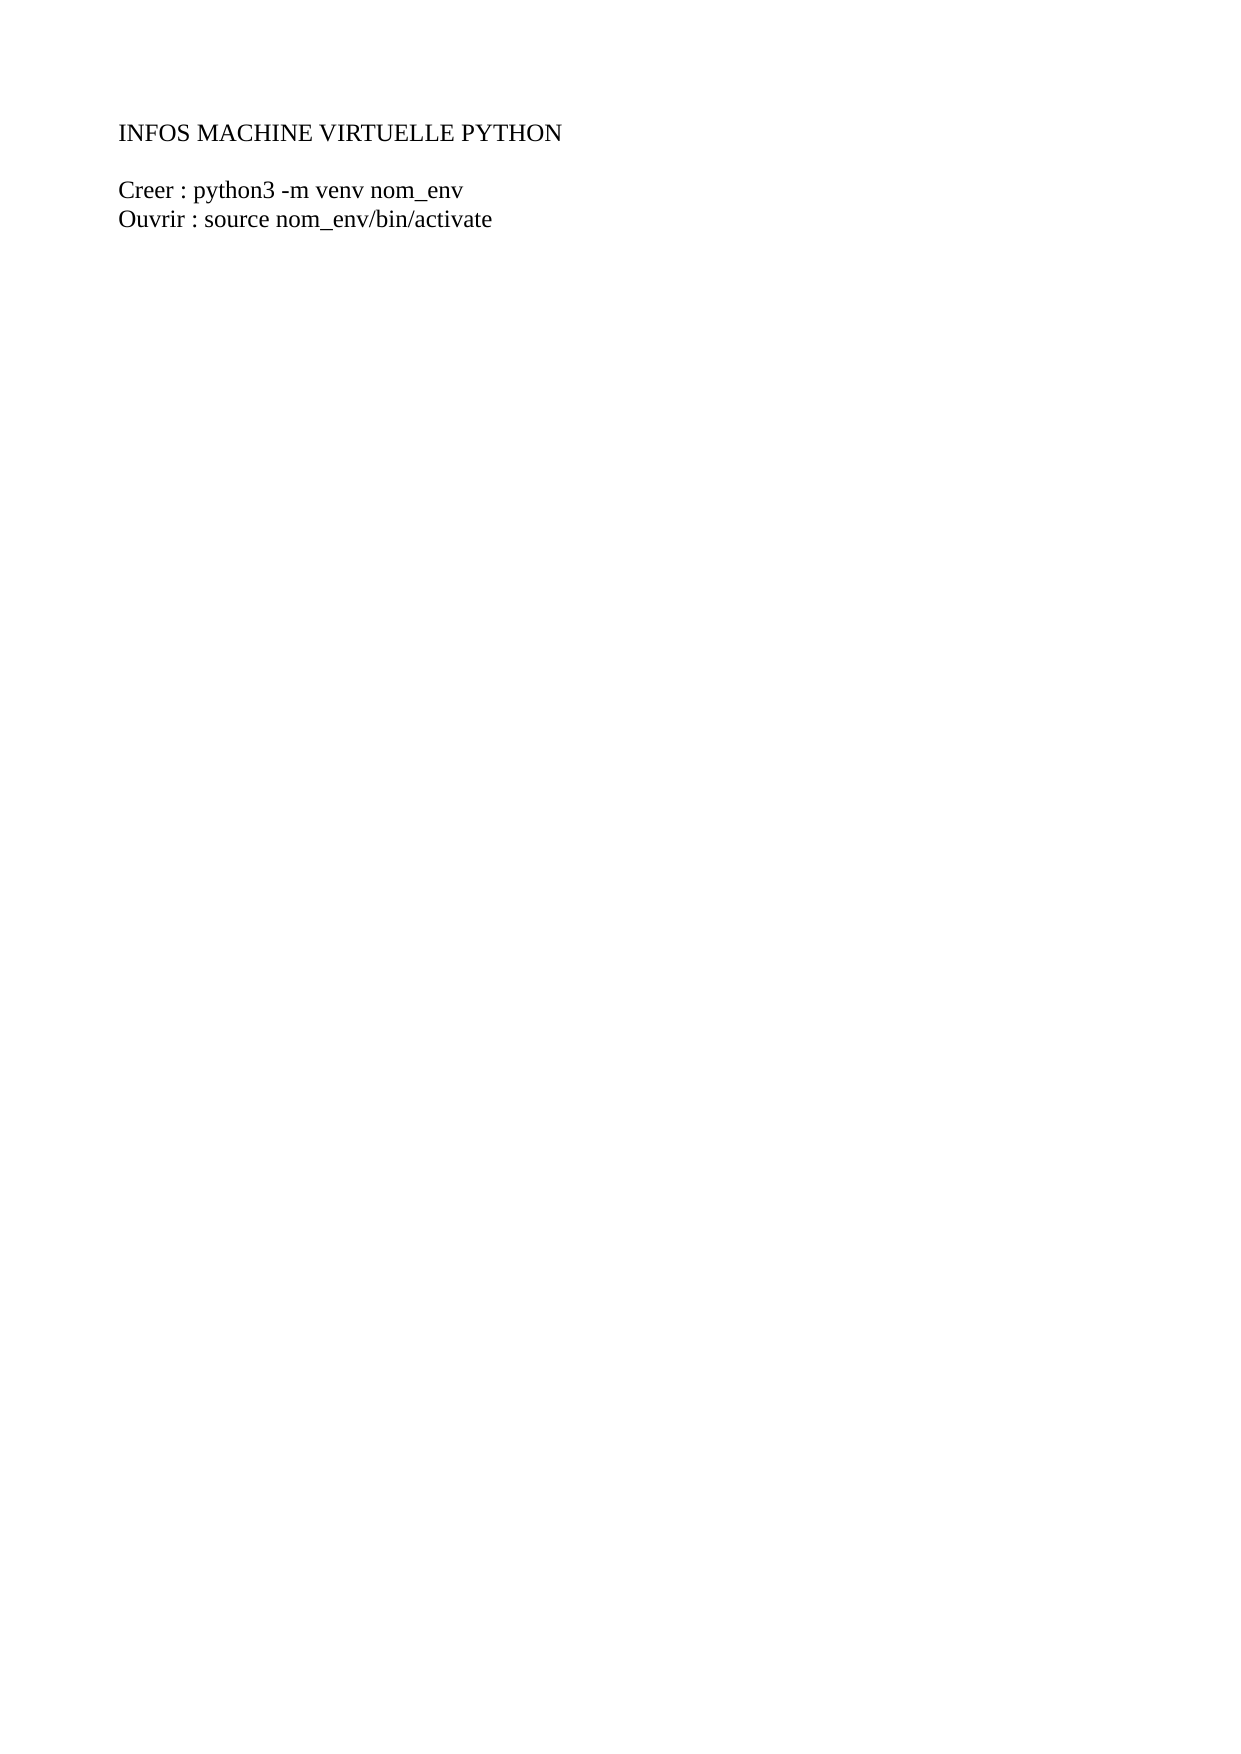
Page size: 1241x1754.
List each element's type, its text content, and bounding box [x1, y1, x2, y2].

text INFOS MACHINE VIRTUELLE PYTHON [118, 118, 1122, 147]
text Ouvrir : source nom_env/bin/activate [118, 204, 1122, 233]
text Creer : python3 -m venv nom_env [118, 176, 1122, 204]
